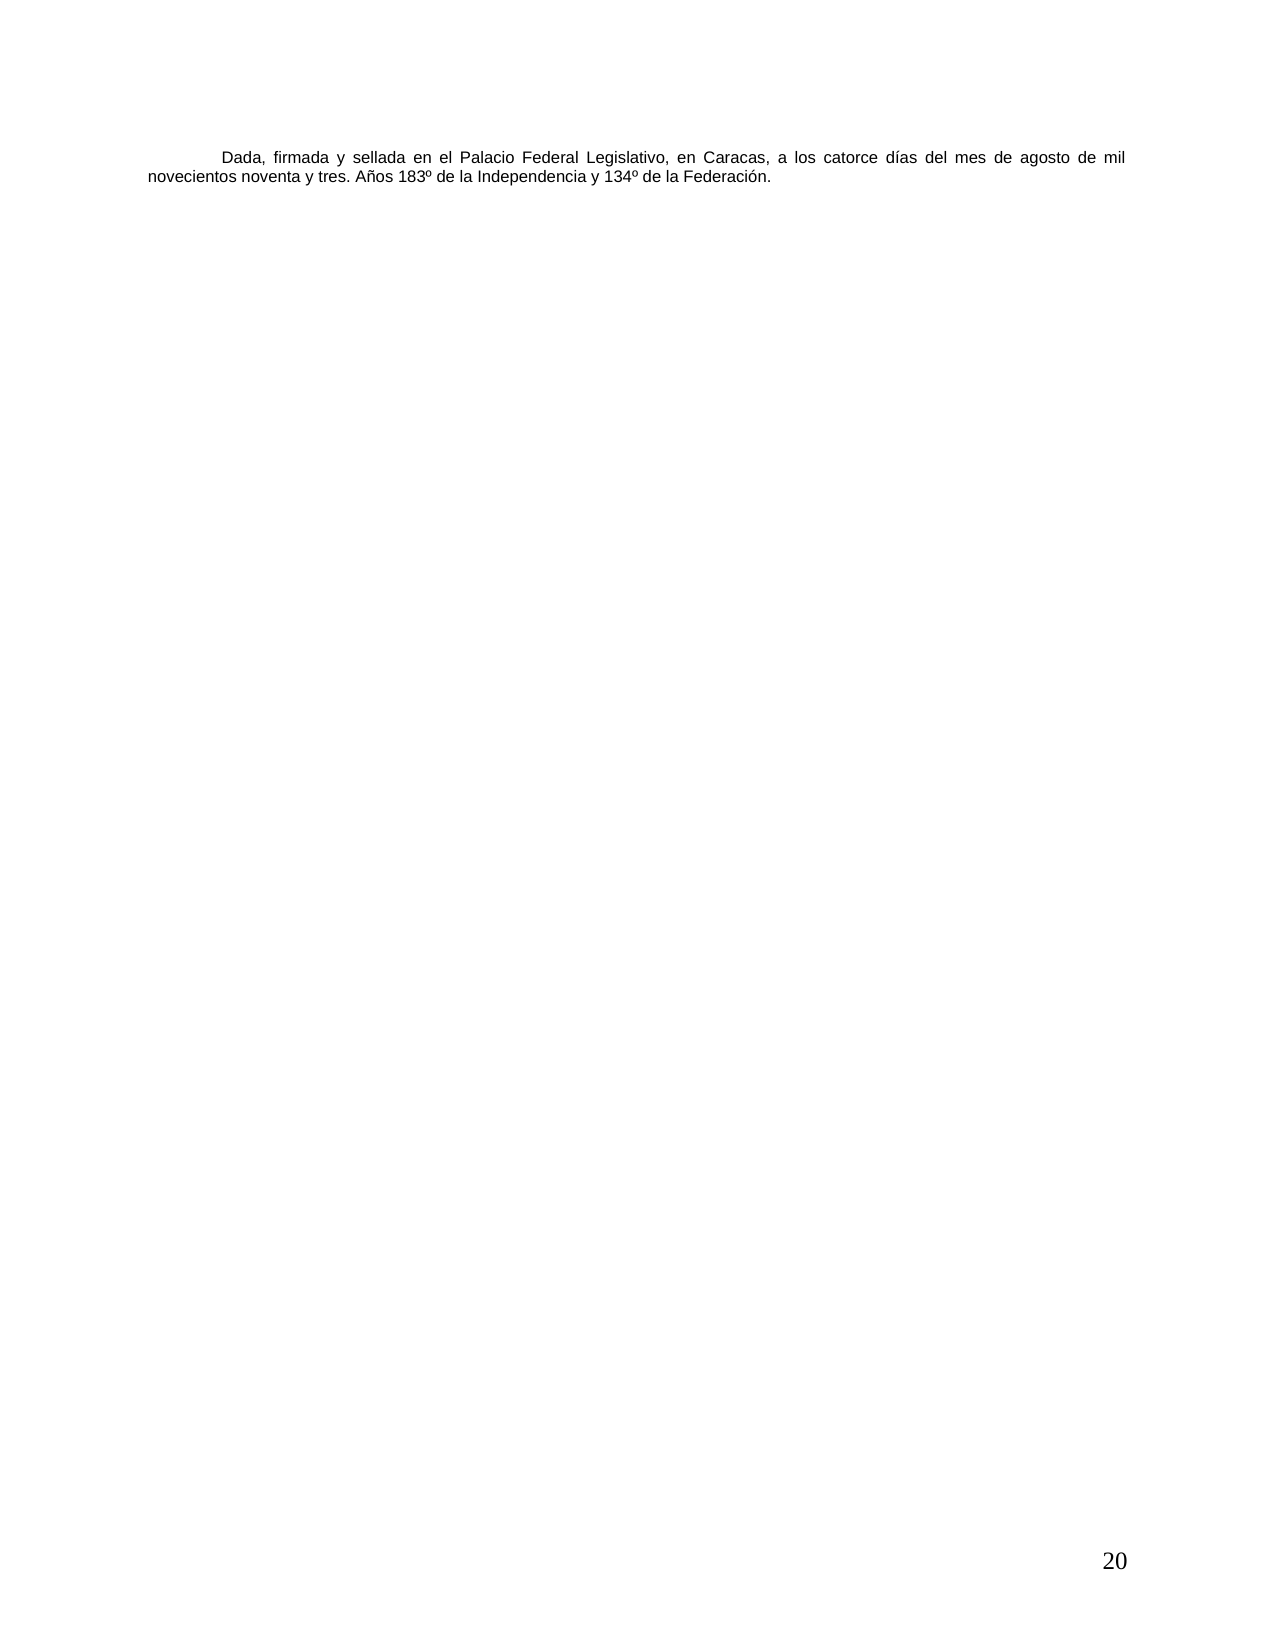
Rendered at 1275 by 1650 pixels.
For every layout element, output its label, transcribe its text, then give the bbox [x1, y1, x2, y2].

text Dada, firmada y sellada en el Palacio Federal Legislativo, en Caracas, a los catorce días del mes de agosto de mil novecientos noventa y tres. Años 183º de la Independencia y 134º de la Federación. [148, 148, 1127, 186]
